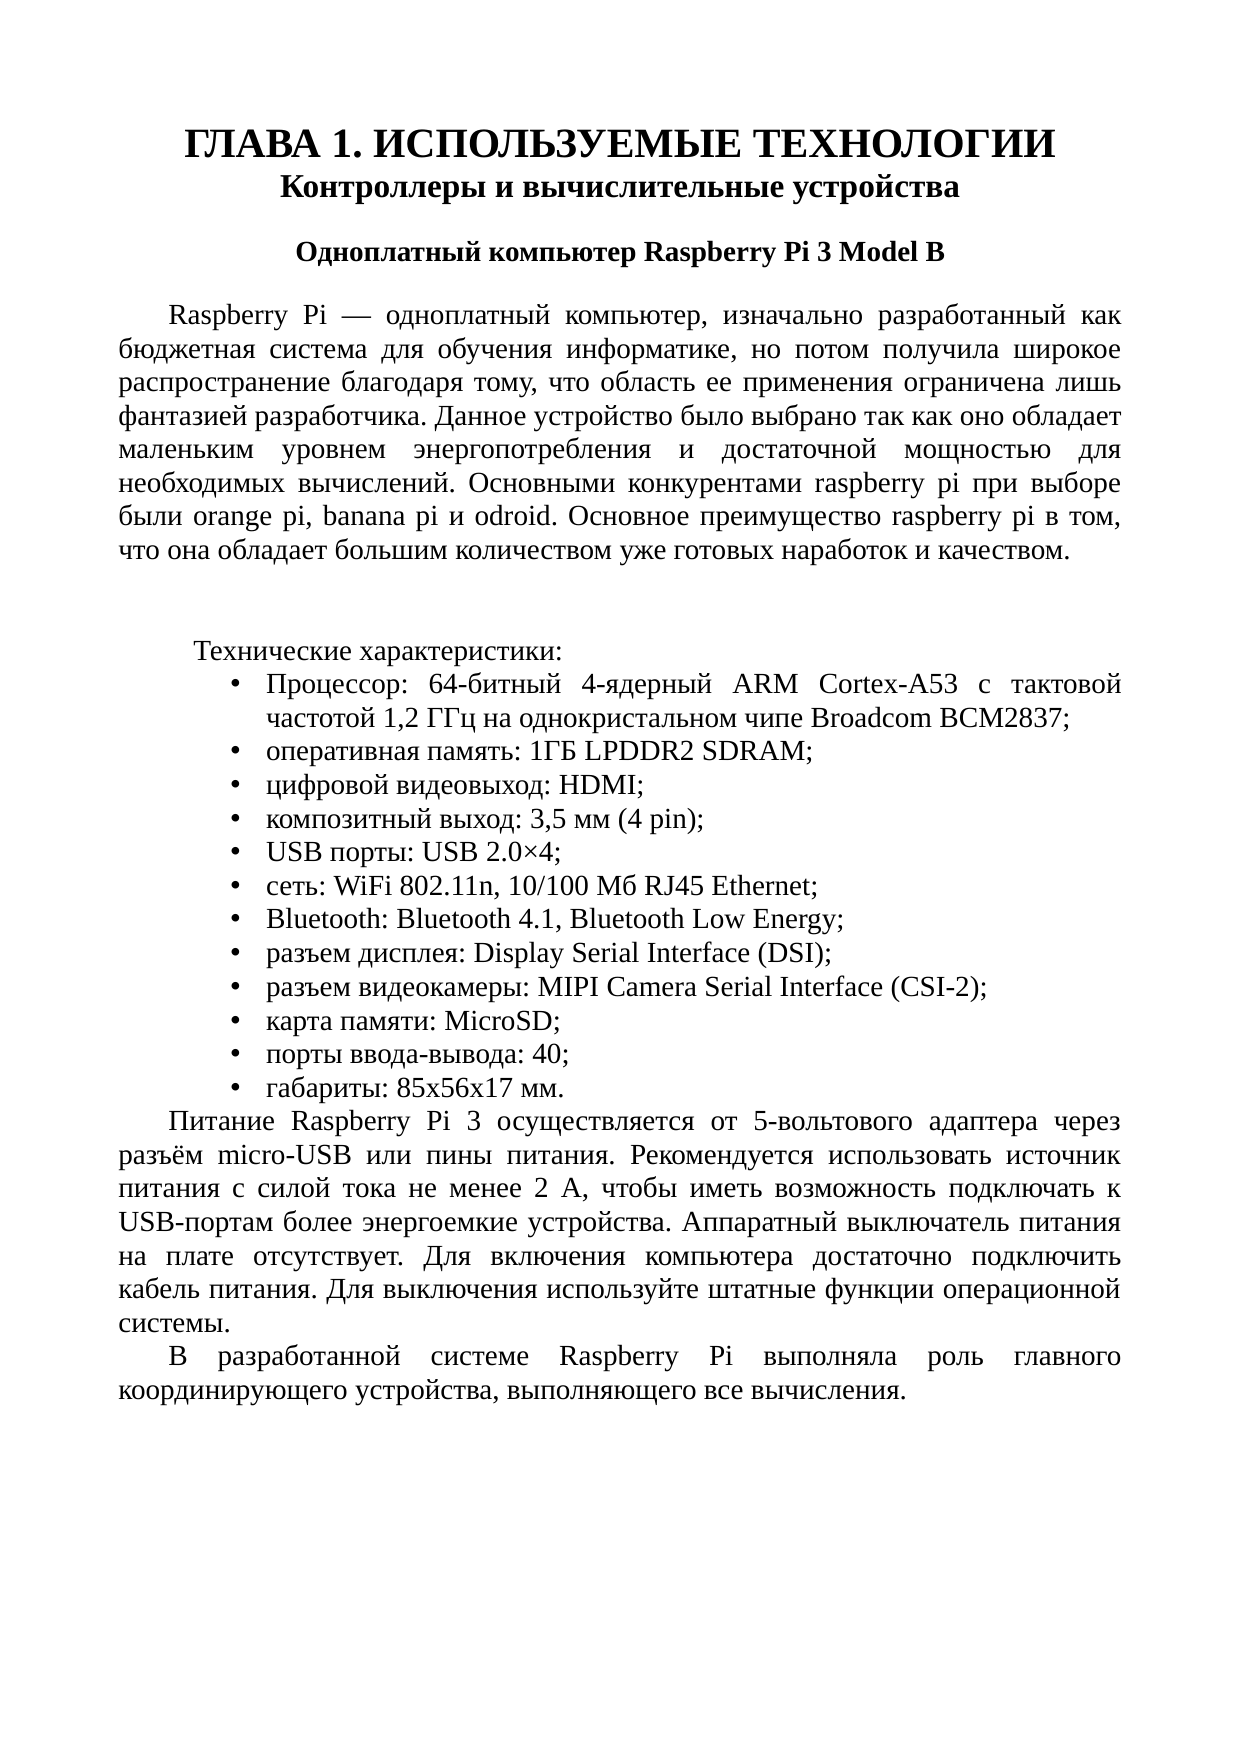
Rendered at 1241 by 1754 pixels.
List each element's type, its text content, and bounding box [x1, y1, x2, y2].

list разъем видеокамеры: MIPI Camera Serial Interface (CSI-2); [230, 969, 1122, 1003]
list композитный выход: 3,5 мм (4 pin); [230, 801, 1122, 834]
list оперативная память: 1ГБ LPDDR2 SDRAM; [230, 733, 1122, 767]
list карта памяти: MicroSD; [230, 1003, 1122, 1036]
list Bluetooth: Bluetooth 4.1, Bluetooth Low Energy; [230, 902, 1122, 935]
list сеть: WiFi 802.11n, 10/100 Мб RJ45 Ethernet; [230, 868, 1122, 902]
text ГЛАВА 1. ИСПОЛЬЗУЕМЫЕ ТЕХНОЛОГИИ [118, 118, 1122, 166]
list USB порты: USB 2.0×4; [230, 834, 1122, 868]
text Контроллеры и вычислительные устройства [118, 166, 1122, 204]
list разъем дисплея: Display Serial Interface (DSI); [230, 935, 1122, 969]
list Технические характеристики: [156, 633, 1122, 666]
text Одноплатный компьютер Raspberry Pi 3 Model B [118, 234, 1122, 268]
text Raspberry Pi — одноплатный компьютер, изначально разработанный как бюджетная система для обучения информатике, но потом получила широкое распространение благодаря тому, что область ее применения ограничена лишь фантазией разработчика. Данное устройство было выбрано так как оно обладает маленьким уровнем энергопотребления и достаточной мощностью для необходимых вычислений. Основными конкурентами raspberry pi при выборе были orange pi, banana pi и odroid. Основное преимущество raspberry pi в том, что она обладает большим количеством уже готовых наработок и качеством. [118, 297, 1122, 566]
list В разработанной системе Raspberry Pi выполняла роль главного координирующего устройства, выполняющего все вычисления. [118, 1338, 1122, 1405]
list габариты: 85x56x17 мм. [230, 1070, 1122, 1103]
list цифровой видеовыход: HDMI; [230, 767, 1122, 801]
list Питание Raspberry Pi 3 осуществляется от 5-вольтового адаптера через разъём micro-USB или пины питания. Рекомендуется использовать источник питания с силой тока не менее 2 А, чтобы иметь возможность подключать к USB-портам более энергоемкие устройства. Аппаратный выключатель питания на плате отсутствует. Для включения компьютера достаточно подключить кабель питания. Для выключения используйте штатные функции операционной системы. [118, 1103, 1122, 1338]
list порты ввода-вывода: 40; [230, 1036, 1122, 1070]
list Процессор: 64-битный 4-ядерный ARM Cortex-A53 с тактовой частотой 1,2 ГГц на однокристальном чипе Broadcom BCM2837; [230, 666, 1122, 733]
